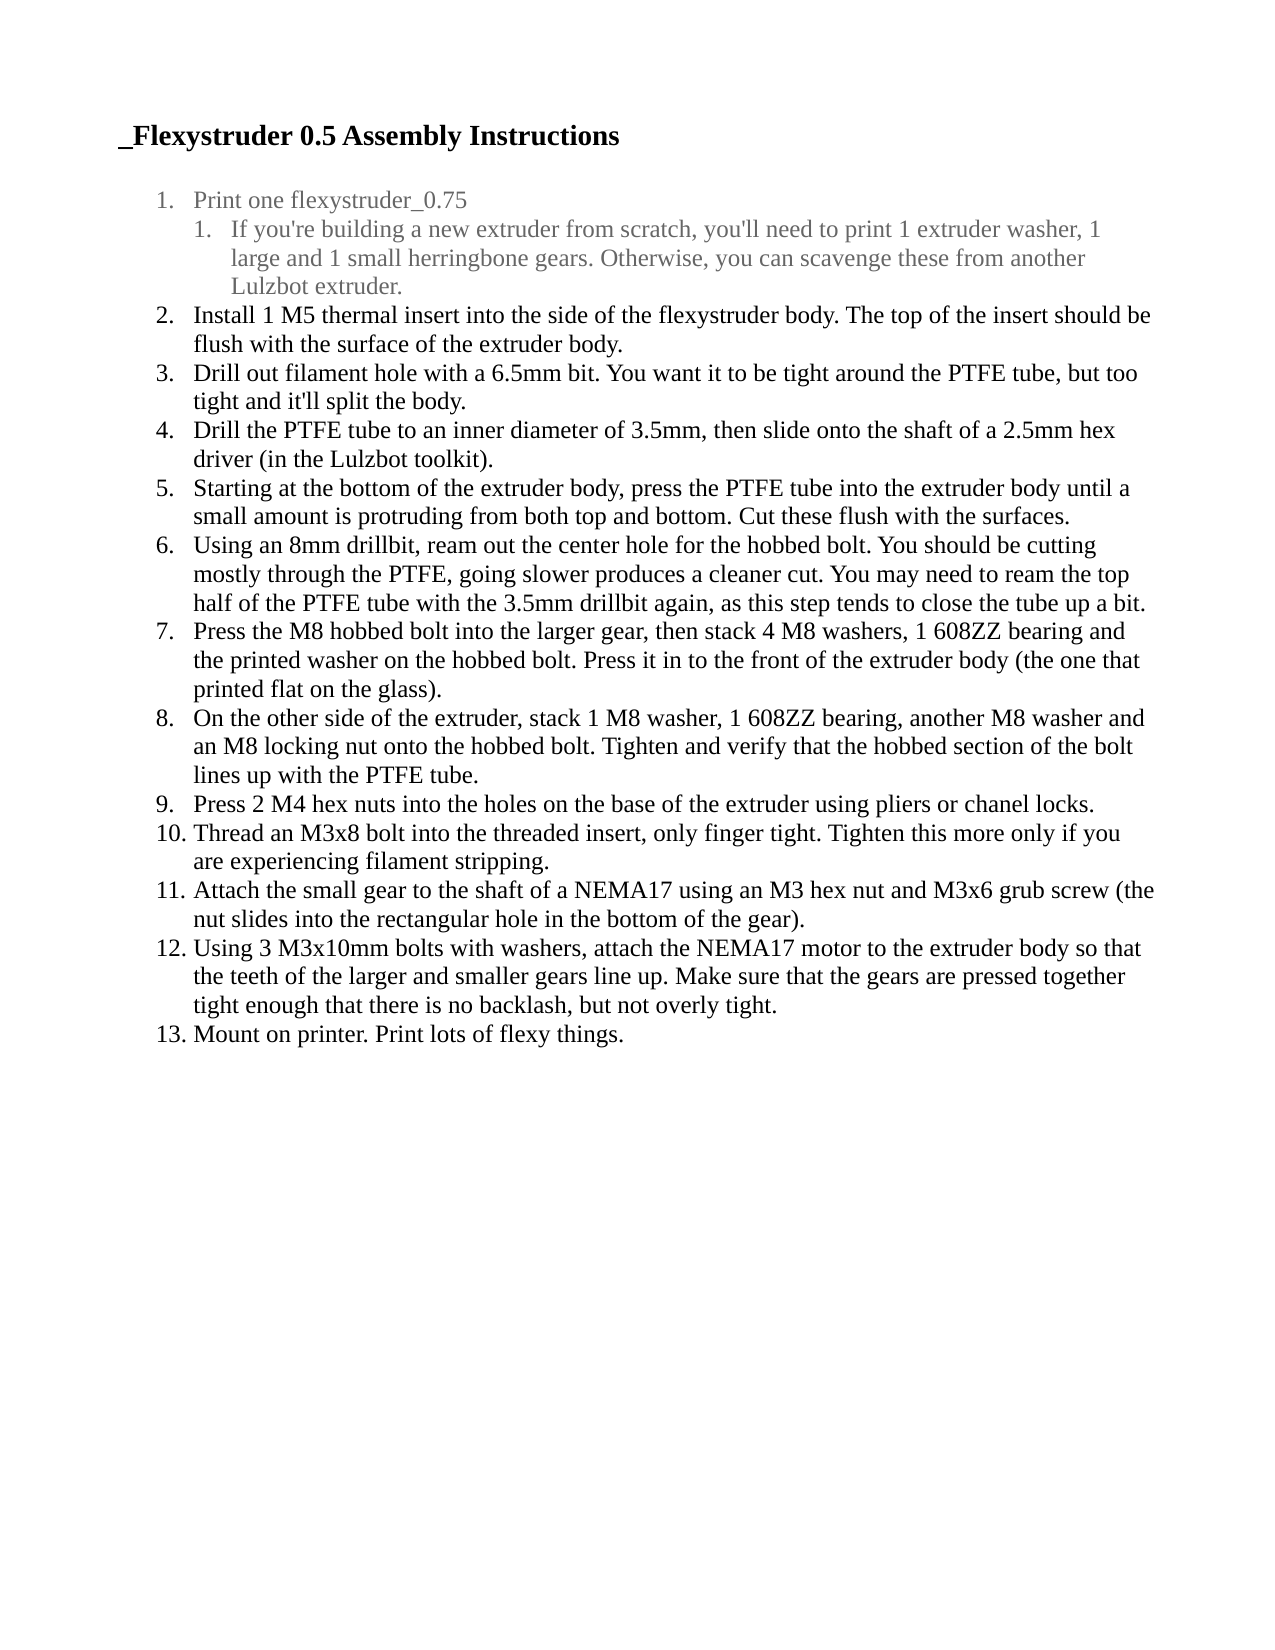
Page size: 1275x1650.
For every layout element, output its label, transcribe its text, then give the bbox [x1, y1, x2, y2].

list Starting at the bottom of the extruder body, press the PTFE tube into the extruder body until a small amount is protruding from both top and bottom. Cut these flush with the surfaces. [156, 473, 1157, 530]
list On the other side of the extruder, stack 1 M8 washer, 1 608ZZ bearing, another M8 washer and an M8 locking nut onto the hobbed bolt. Tighten and verify that the hobbed section of the bolt lines up with the PTFE tube. [156, 703, 1157, 789]
list Install 1 M5 thermal insert into the side of the flexystruder body. The top of the insert should be flush with the surface of the extruder body. [156, 300, 1157, 358]
list Drill the PTFE tube to an inner diameter of 3.5mm, then slide onto the shaft of a 2.5mm hex driver (in the Lulzbot toolkit). [156, 415, 1157, 473]
list Press the M8 hobbed bolt into the larger gear, then stack 4 M8 washers, 1 608ZZ bearing and the printed washer on the hobbed bolt. Press it in to the front of the extruder body (the one that printed flat on the glass). [156, 616, 1157, 703]
list Thread an M3x8 bolt into the threaded insert, only finger tight. Tighten this more only if you are experiencing filament stripping. [156, 818, 1157, 875]
list Drill out filament hole with a 6.5mm bit. You want it to be tight around the PTFE tube, but too tight and it'll split the body. [156, 358, 1157, 415]
list If you're building a new extruder from scratch, you'll need to print 1 extruder washer, 1 large and 1 small herringbone gears. Otherwise, you can scavenge these from another Lulzbot extruder. [193, 214, 1157, 300]
list Print one flexystruder_0.75 [156, 185, 1157, 214]
text _Flexystruder 0.5 Assembly Instructions [118, 118, 1157, 152]
list Mount on printer. Print lots of flexy things. [156, 1019, 1157, 1048]
list Press 2 M4 hex nuts into the holes on the base of the extruder using pliers or chanel locks. [156, 789, 1157, 818]
list Using an 8mm drillbit, ream out the center hole for the hobbed bolt. You should be cutting mostly through the PTFE, going slower produces a cleaner cut. You may need to ream the top half of the PTFE tube with the 3.5mm drillbit again, as this step tends to close the tube up a bit. [156, 530, 1157, 616]
list Attach the small gear to the shaft of a NEMA17 using an M3 hex nut and M3x6 grub screw (the nut slides into the rectangular hole in the bottom of the gear). [156, 875, 1157, 933]
list Using 3 M3x10mm bolts with washers, attach the NEMA17 motor to the extruder body so that the teeth of the larger and smaller gears line up. Make sure that the gears are pressed together tight enough that there is no backlash, but not overly tight. [156, 933, 1157, 1019]
